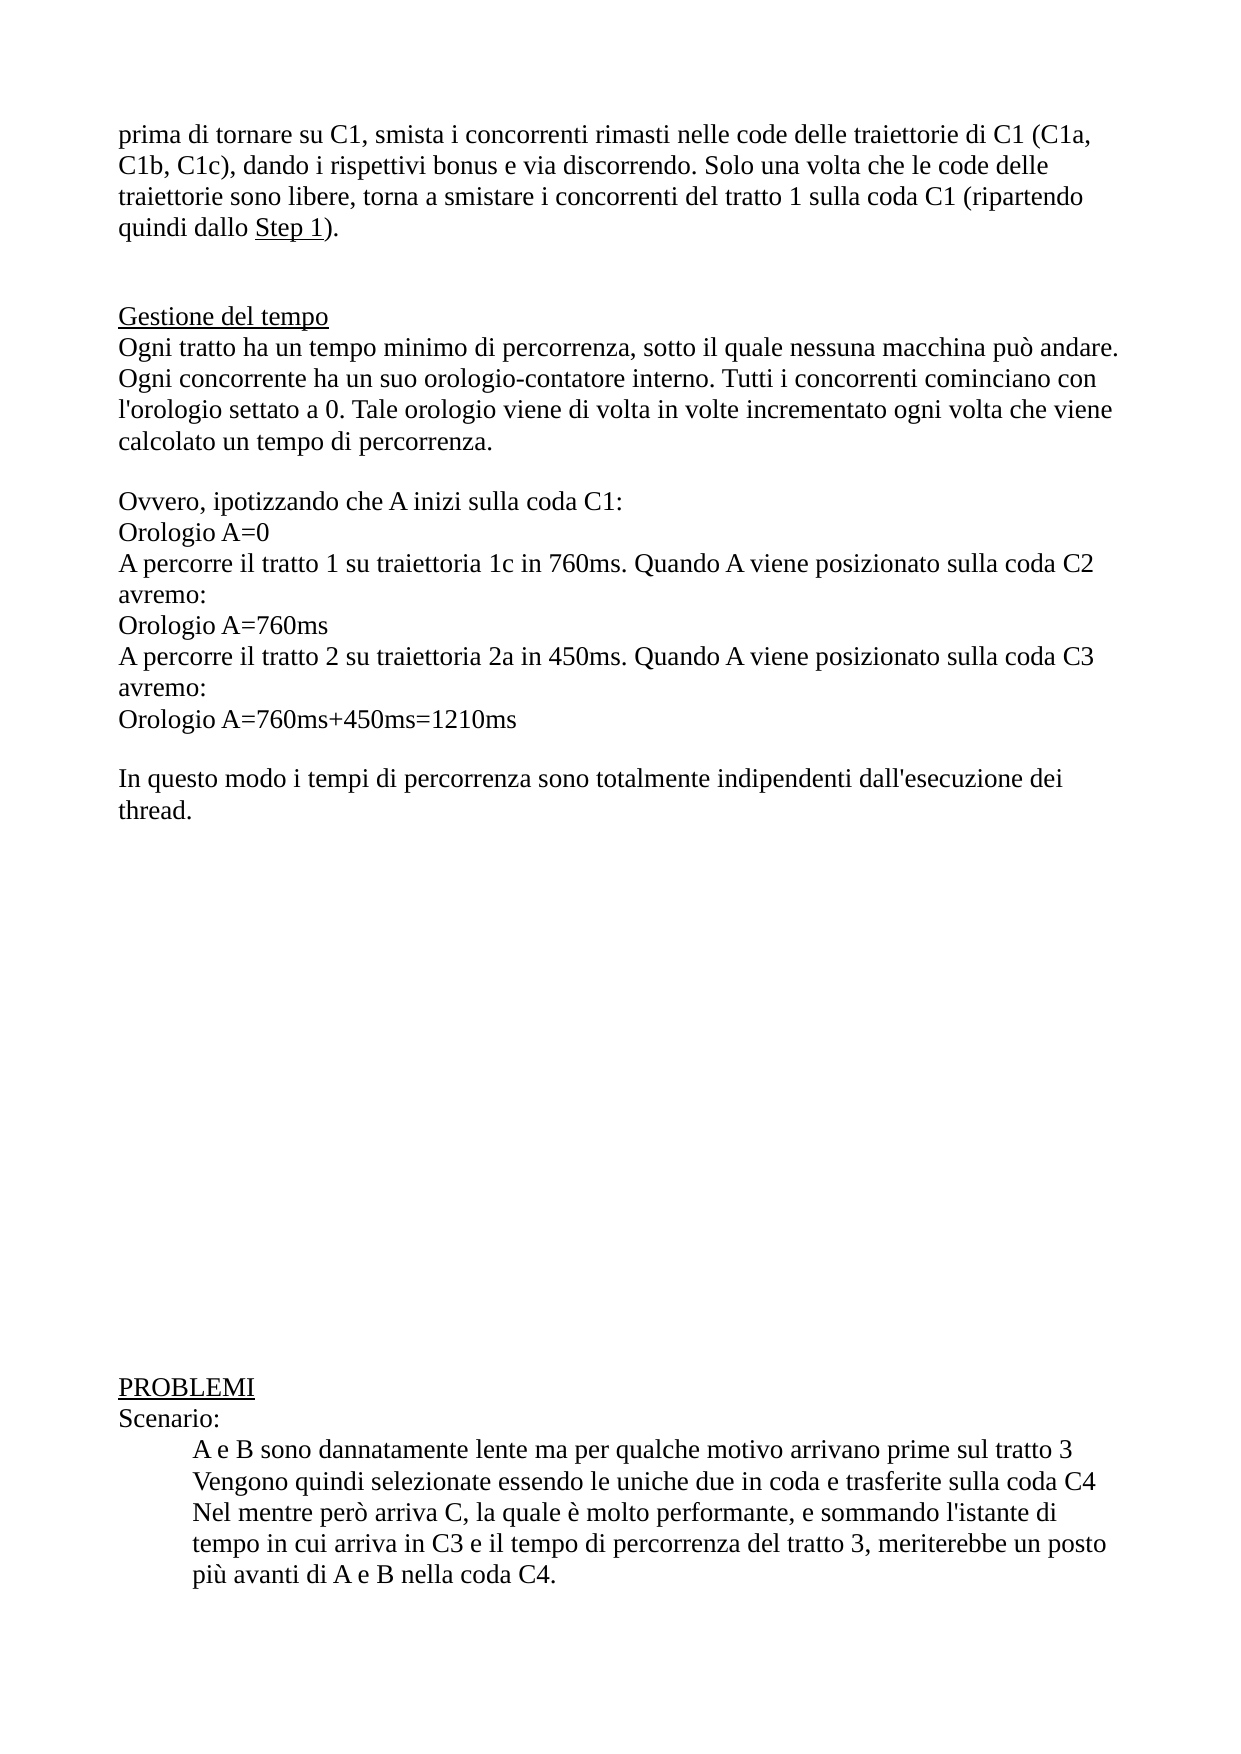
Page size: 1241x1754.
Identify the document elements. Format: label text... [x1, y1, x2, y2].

text A percorre il tratto 2 su traiettoria 2a in 450ms. Quando A viene posizionato sulla coda C3 [118, 640, 1122, 672]
text Ogni tratto ha un tempo minimo di percorrenza, sotto il quale nessuna macchina può andare. [118, 331, 1122, 362]
text Orologio A=760ms [118, 609, 1122, 640]
text A percorre il tratto 1 su traiettoria 1c in 760ms. Quando A viene posizionato sulla coda C2 avremo: [118, 547, 1122, 609]
text Orologio A=760ms+450ms=1210ms [118, 703, 1122, 734]
text A e B sono dannatamente lente ma per qualche motivo arrivano prime sul tratto 3 [118, 1433, 1122, 1464]
text Gestione del tempo [118, 300, 1122, 331]
text Ovvero, ipotizzando che A inizi sulla coda C1: [118, 485, 1122, 516]
text In questo modo i tempi di percorrenza sono totalmente indipendenti dall'esecuzione dei thread. [118, 763, 1122, 825]
text Orologio A=0 [118, 516, 1122, 547]
text Nel mentre però arriva C, la quale è molto performante, e sommando l'istante di tempo in cui arriva in C3 e il tempo di percorrenza del tratto 3, meriterebbe un posto più avanti di A e B nella coda C4. [118, 1496, 1122, 1589]
text avremo: [118, 672, 1122, 703]
text prima di tornare su C1, smista i concorrenti rimasti nelle code delle traiettorie di C1 (C1a, C1b, C1c), dando i rispettivi bonus e via discorrendo. Solo una volta che le code delle traiettorie sono libere, torna a smistare i concorrenti del tratto 1 sulla coda C1 (ripartendo quindi dallo Step 1). [118, 118, 1122, 243]
text Ogni concorrente ha un suo orologio-contatore interno. Tutti i concorrenti cominciano con l'orologio settato a 0. Tale orologio viene di volta in volte incrementato ogni volta che viene calcolato un tempo di percorrenza. [118, 362, 1122, 456]
text Vengono quindi selezionate essendo le uniche due in coda e trasferite sulla coda C4 [118, 1464, 1122, 1496]
text PROBLEMI [118, 1371, 1122, 1402]
text Scenario: [118, 1402, 1122, 1433]
